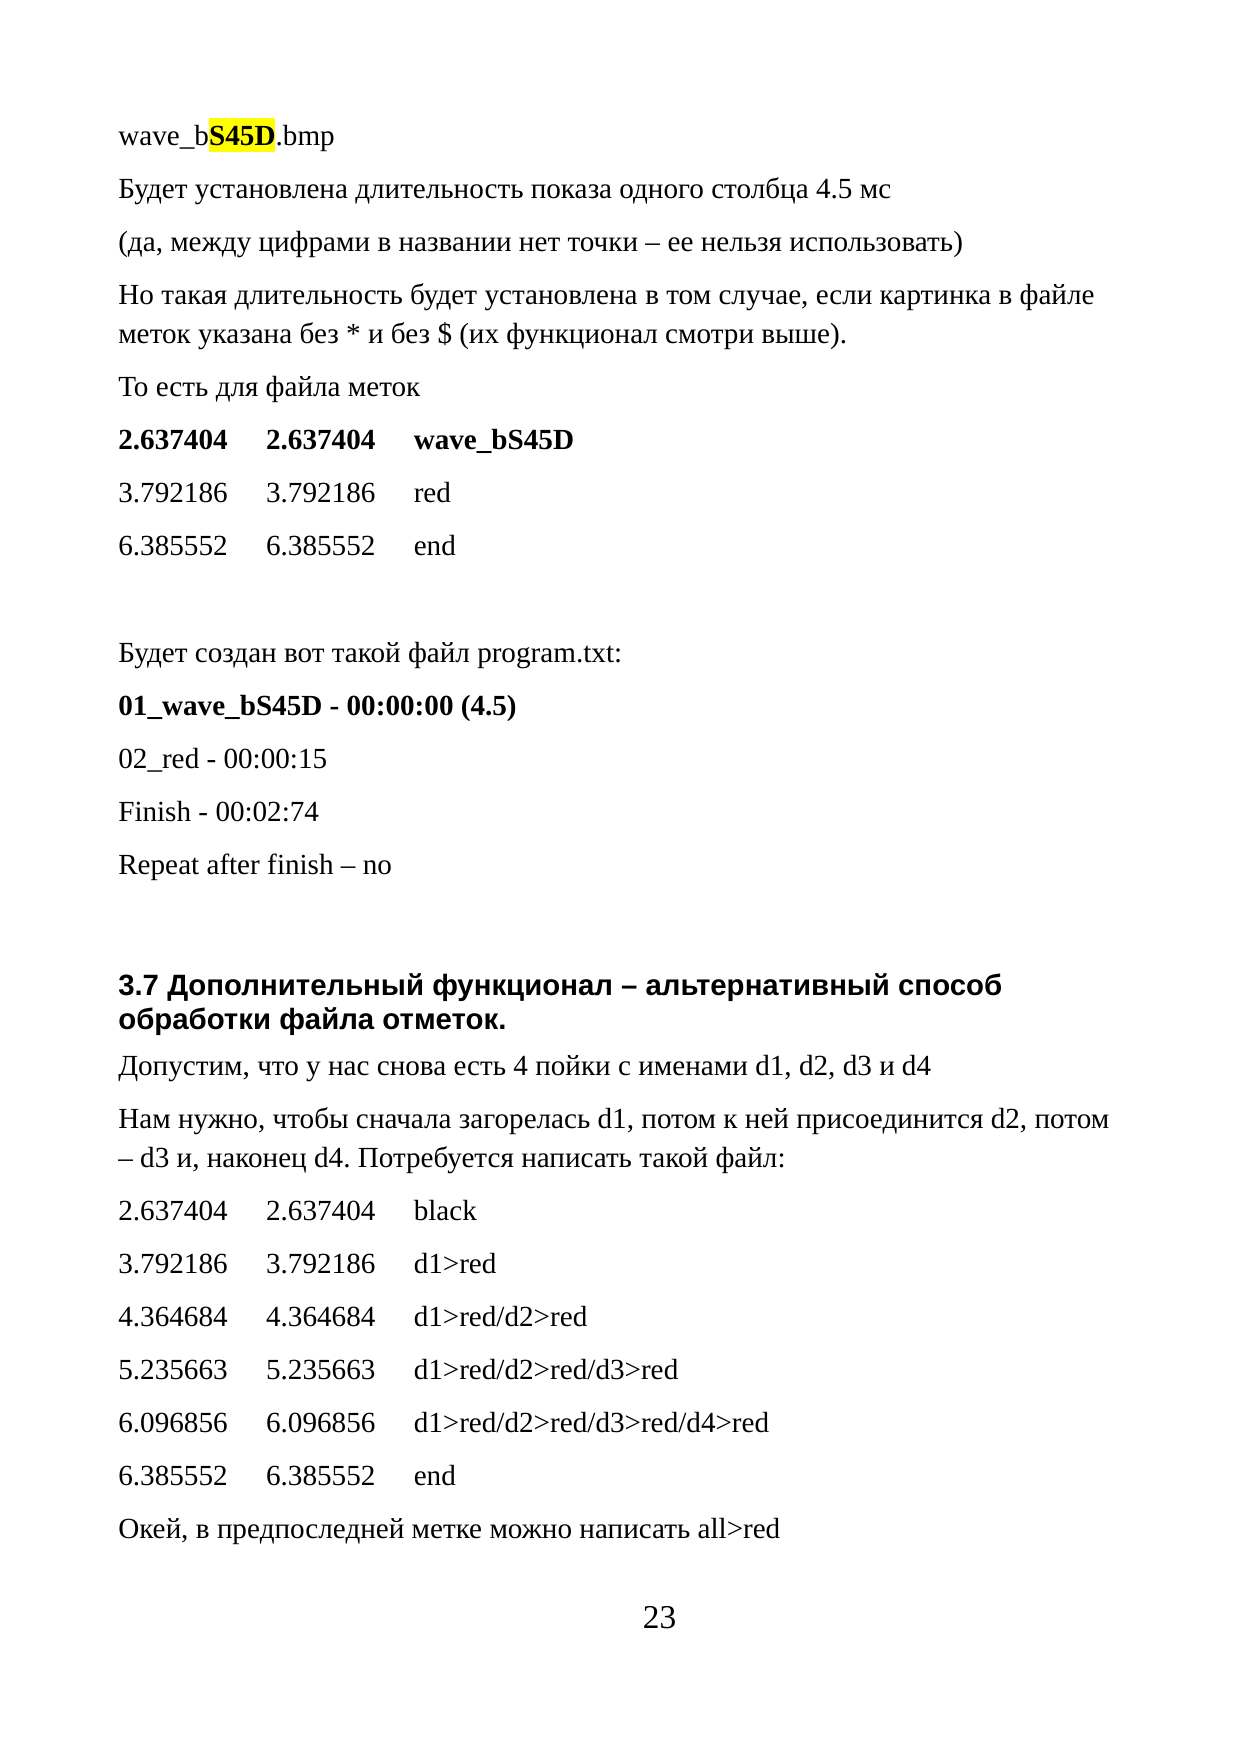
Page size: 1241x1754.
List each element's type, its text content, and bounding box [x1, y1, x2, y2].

text 02_red - 00:00:15 [118, 741, 1122, 774]
text Нам нужно, чтобы сначала загорелась d1, потом к ней присоединится d2, потом – d3 и, наконец d4. Потребуется написать такой файл: [118, 1101, 1122, 1173]
text 01_wave_bS45D - 00:00:00 (4.5) [118, 688, 1122, 721]
text Но такая длительность будет установлена в том случае, если картинка в файле меток указана без * и без $ (их функционал смотри выше). [118, 277, 1122, 349]
text wave_bS45D.bmp [118, 118, 1122, 152]
text То есть для файла меток [118, 369, 1122, 403]
subtitle 3.7 Дополнительный функционал – альтернативный способ обработки файла отметок. [118, 968, 1122, 1036]
text Repeat after finish – no [118, 847, 1122, 881]
text 3.792186 3.792186 red [118, 475, 1122, 509]
text 6.096856 6.096856 d1>red/d2>red/d3>red/d4>red [118, 1405, 1122, 1439]
text Окей, в предпоследней метке можно написать all>red [118, 1512, 1122, 1545]
text Будет установлена длительность показа одного столбца 4.5 мс [118, 171, 1122, 205]
text (да, между цифрами в названии нет точки – ее нельзя использовать) [118, 224, 1122, 258]
text 4.364684 4.364684 d1>red/d2>red [118, 1299, 1122, 1333]
text 6.385552 6.385552 end [118, 1458, 1122, 1492]
text 3.792186 3.792186 d1>red [118, 1246, 1122, 1279]
text 2.637404 2.637404 black [118, 1193, 1122, 1226]
text 2.637404 2.637404 wave_bS45D [118, 422, 1122, 456]
text 5.235663 5.235663 d1>red/d2>red/d3>red [118, 1352, 1122, 1386]
text 6.385552 6.385552 end [118, 528, 1122, 562]
text Finish - 00:02:74 [118, 794, 1122, 828]
text Допустим, что у нас снова есть 4 пойки с именами d1, d2, d3 и d4 [118, 1048, 1122, 1082]
text Будет создан вот такой файл program.txt: [118, 635, 1122, 668]
